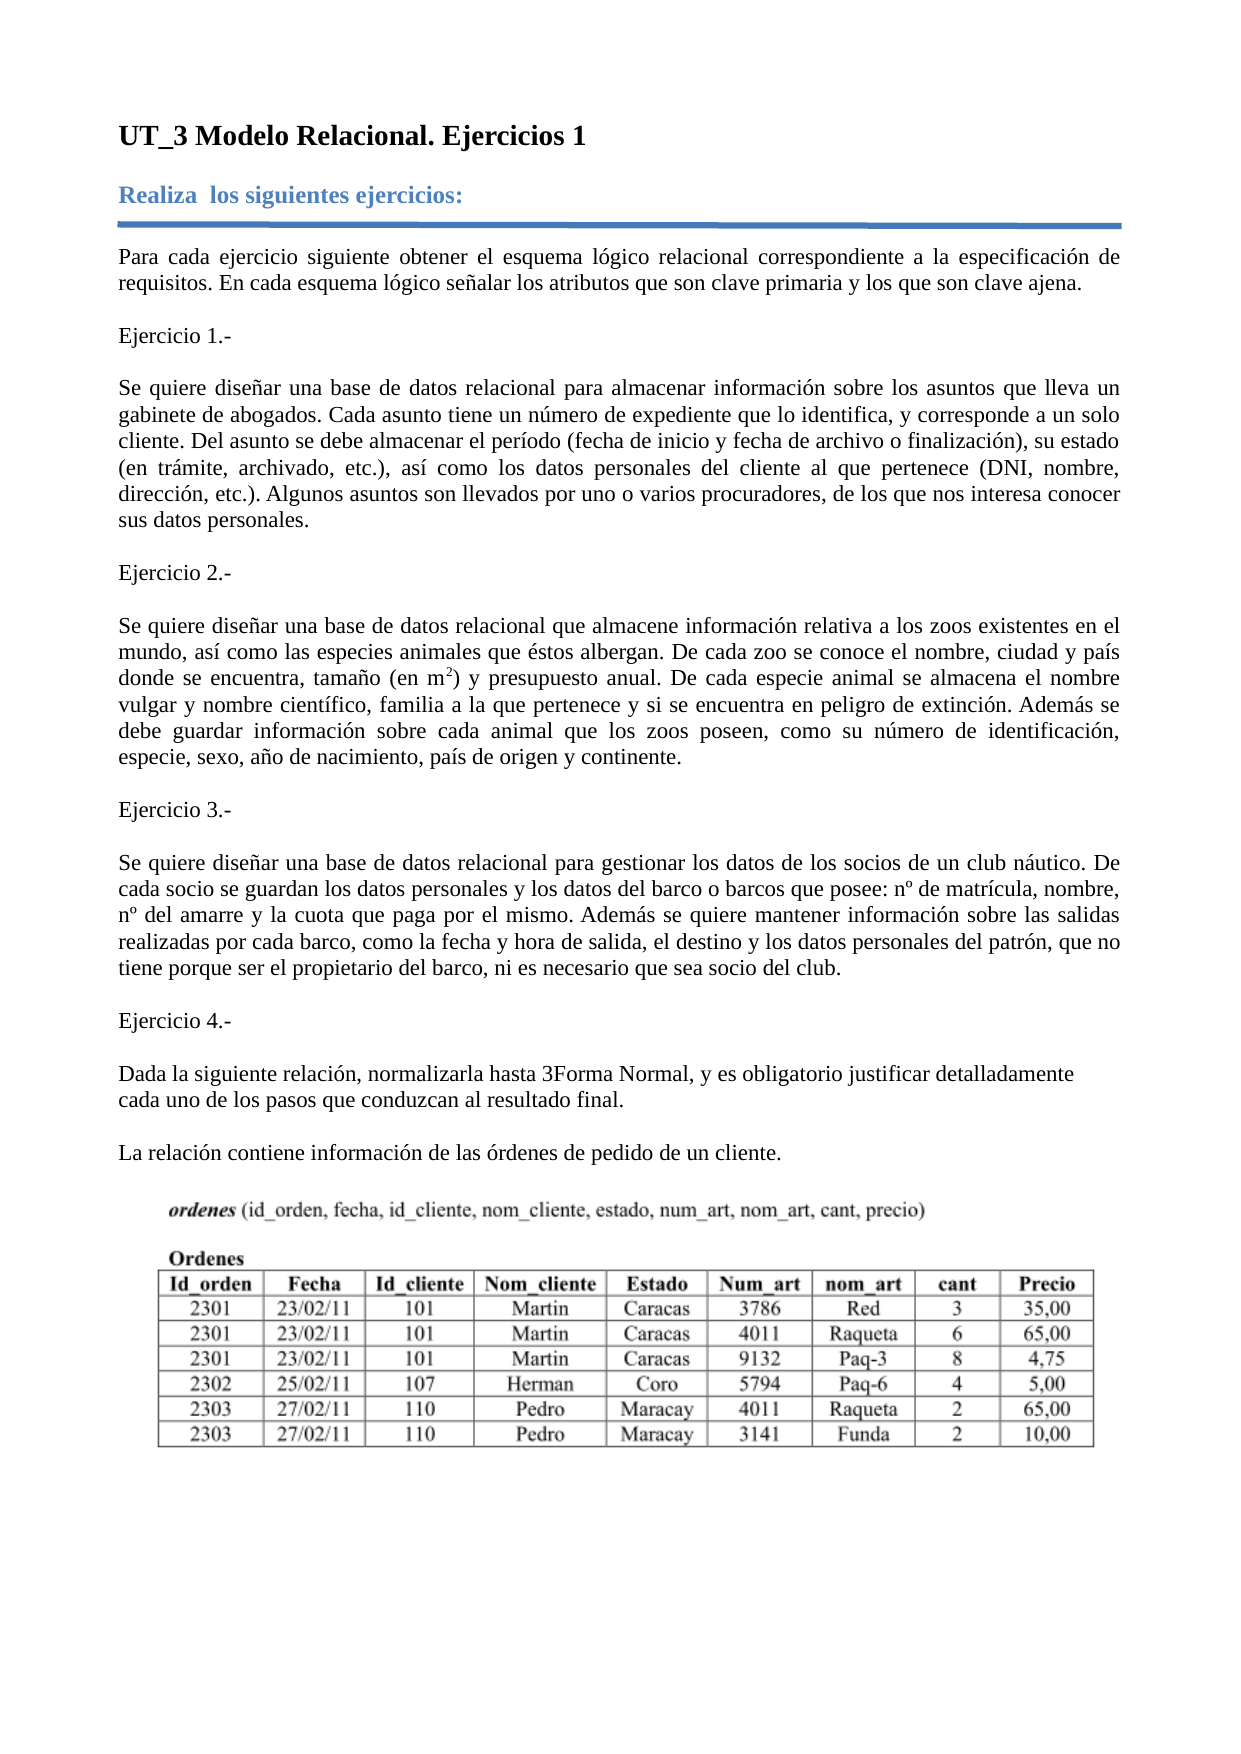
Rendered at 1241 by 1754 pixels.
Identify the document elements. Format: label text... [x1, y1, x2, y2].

text Se quiere diseñar una base de datos relacional para almacenar información sobre los asuntos que lleva un gabinete de abogados. Cada asunto tiene un número de expediente que lo identifica, y corresponde a un solo cliente. Del asunto se debe almacenar el período (fecha de inicio y fecha de archivo o finalización), su estado (en trámite, archivado, etc.), así como los datos personales del cliente al que pertenece (DNI, nombre, dirección, etc.). Algunos asuntos son llevados por uno o varios procuradores, de los que nos interesa conocer sus datos personales. [118, 374, 1122, 533]
text UT_3 Modelo Relacional. Ejercicios 1 [118, 118, 1122, 152]
text Se quiere diseñar una base de datos relacional para gestionar los datos de los socios de un club náutico. De cada socio se guardan los datos personales y los datos del barco o barcos que posee: nº de matrícula, nombre, nº del amarre y la cuota que paga por el mismo. Además se quiere mantener información sobre las salidas realizadas por cada barco, como la fecha y hora de salida, el destino y los datos personales del patrón, que no tiene porque ser el propietario del barco, ni es necesario que sea socio del club. [118, 849, 1122, 981]
text Ejercicio 2.- [118, 559, 1122, 585]
text Realiza los siguientes ejercicios: [118, 180, 1122, 209]
text Ejercicio 1.- [118, 322, 1122, 348]
text Ejercicio 3.- [118, 796, 1122, 822]
text Ejercicio 4.- [118, 1007, 1122, 1033]
picture [118, 1191, 1123, 1469]
text Dada la siguiente relación, normalizarla hasta 3Forma Normal, y es obligatorio justificar detalladamente cada uno de los pasos que conduzcan al resultado final. [118, 1060, 1122, 1112]
text Para cada ejercicio siguiente obtener el esquema lógico relacional correspondiente a la especificación de requisitos. En cada esquema lógico señalar los atributos que son clave primaria y los que son clave ajena. [118, 243, 1122, 295]
text La relación contiene información de las órdenes de pedido de un cliente. [118, 1139, 1122, 1165]
text Se quiere diseñar una base de datos relacional que almacene información relativa a los zoos existentes en el mundo, así como las especies animales que éstos albergan. De cada zoo se conoce el nombre, ciudad y país donde se encuentra, tamaño (en m2) y presupuesto anual. De cada especie animal se almacena el nombre vulgar y nombre científico, familia a la que pertenece y si se encuentra en peligro de extinción. Además se debe guardar información sobre cada animal que los zoos poseen, como su número de identificación, especie, sexo, año de nacimiento, país de origen y continente. [118, 612, 1122, 770]
